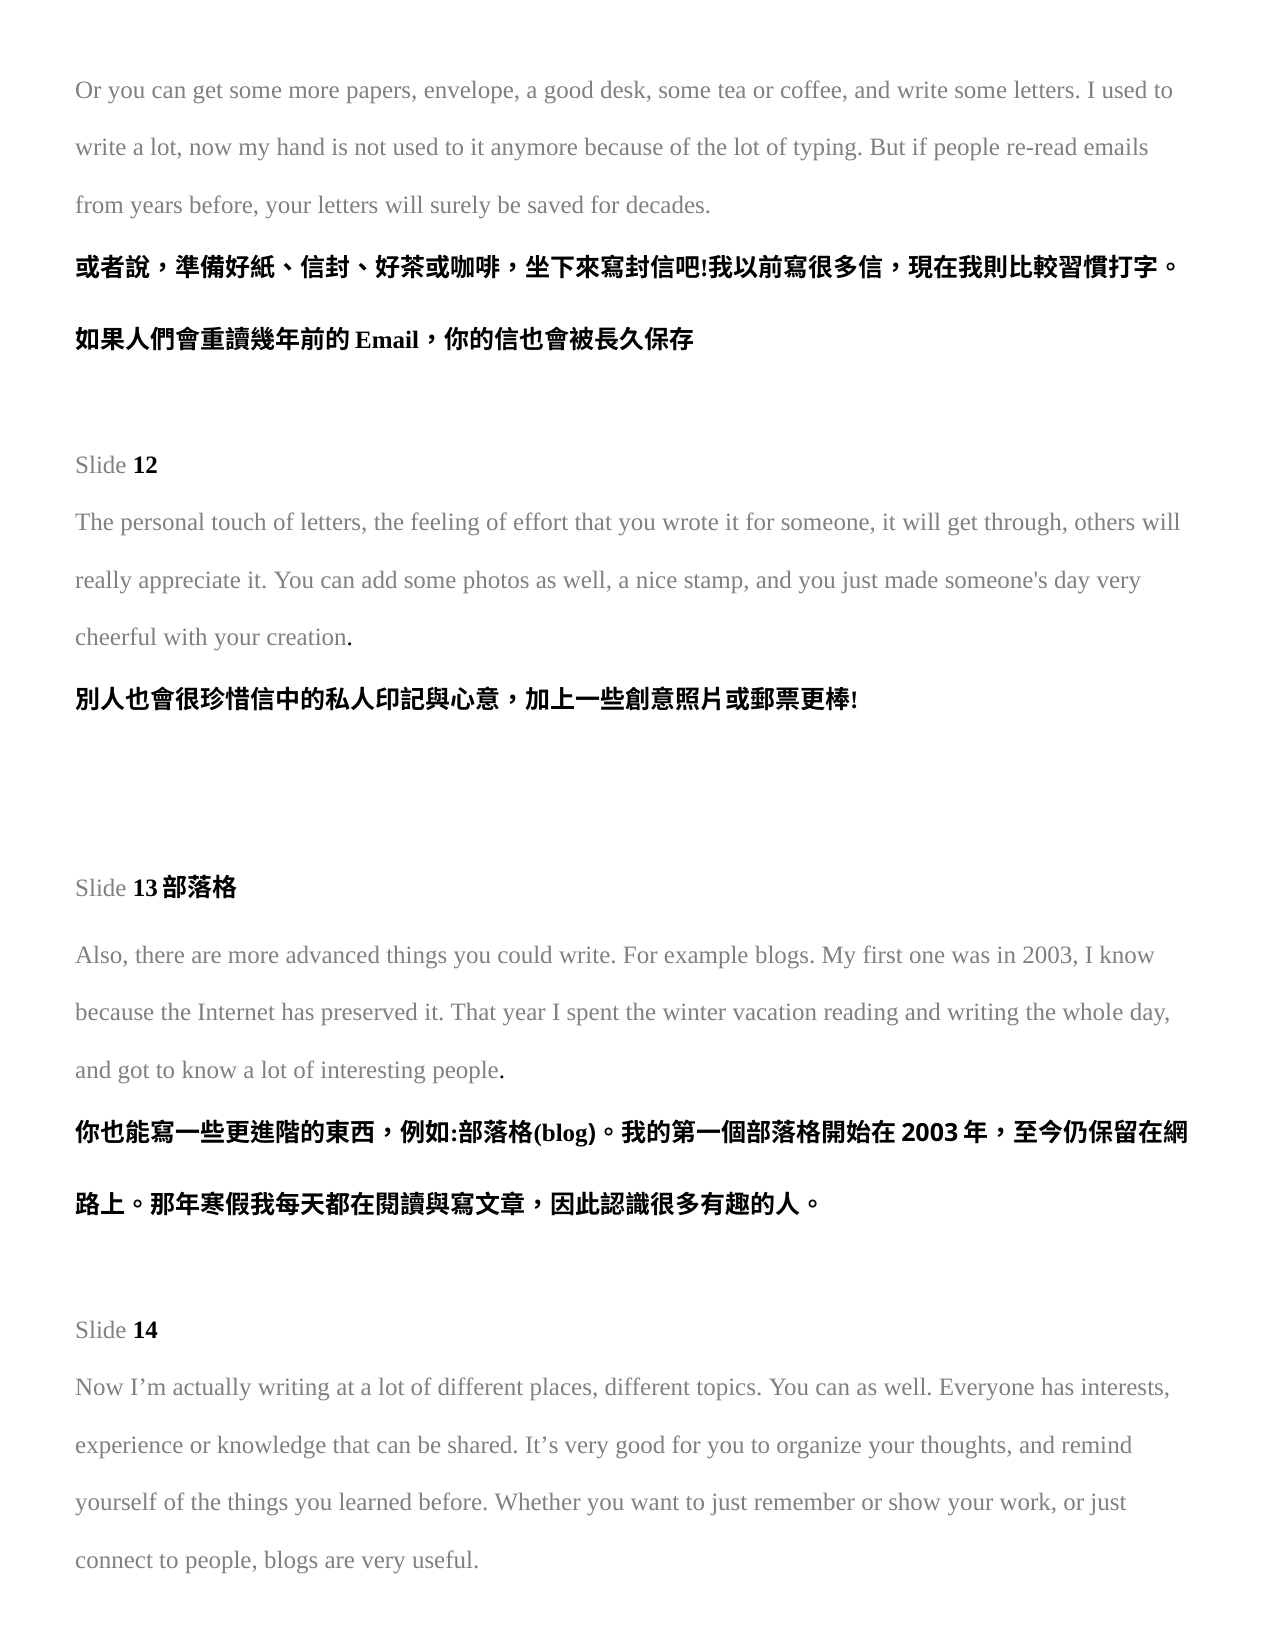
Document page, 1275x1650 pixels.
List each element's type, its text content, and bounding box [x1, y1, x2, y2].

text Slide 12 [75, 450, 1200, 479]
text 或者說，準備好紙、信封、好茶或咖啡，坐下來寫封信吧!我以前寫很多信，現在我則比較習慣打字。如果人們會重讀幾年前的Email，你的信也會被長久保存 [75, 247, 1200, 356]
text 你也能寫一些更進階的東西，例如:部落格(blog)。我的第一個部落格開始在2003年，至今仍保留在網路上。那年寒假我每天都在閱讀與寫文章，因此認識很多有趣的人。 [75, 1112, 1200, 1221]
text Slide 14 [75, 1315, 1200, 1344]
text 別人也會很珍惜信中的私人印記與心意，加上一些創意照片或郵票更棒! [75, 680, 1200, 716]
text Also, there are more advanced things you could write. For example blogs. My first one was in 2003, I know because the Internet has preserved it. That year I spent the winter vacation reading and writing the whole day, and got to know a lot of interesting people. [75, 940, 1200, 1084]
text The personal touch of letters, the feeling of effort that you wrote it for someone, it will get through, others will really appreciate it. You can add some photos as well, a nice stamp, and you just made someone's day very cheerful with your creation. [75, 507, 1200, 651]
text Slide 13部落格 [75, 867, 1200, 904]
text Now I’m actually writing at a lot of different places, different topics. You can as well. Everyone has interests, experience or knowledge that can be shared. It’s very good for you to organize your thoughts, and remind yourself of the things you learned before. Whether you want to just remember or show your work, or just connect to people, blogs are very useful. [75, 1372, 1200, 1574]
text Or you can get some more papers, envelope, a good desk, some tea or coffee, and write some letters. I used to write a lot, now my hand is not used to it anymore because of the lot of typing. But if people re-read emails from years before, your letters will surely be saved for decades. [75, 75, 1200, 219]
